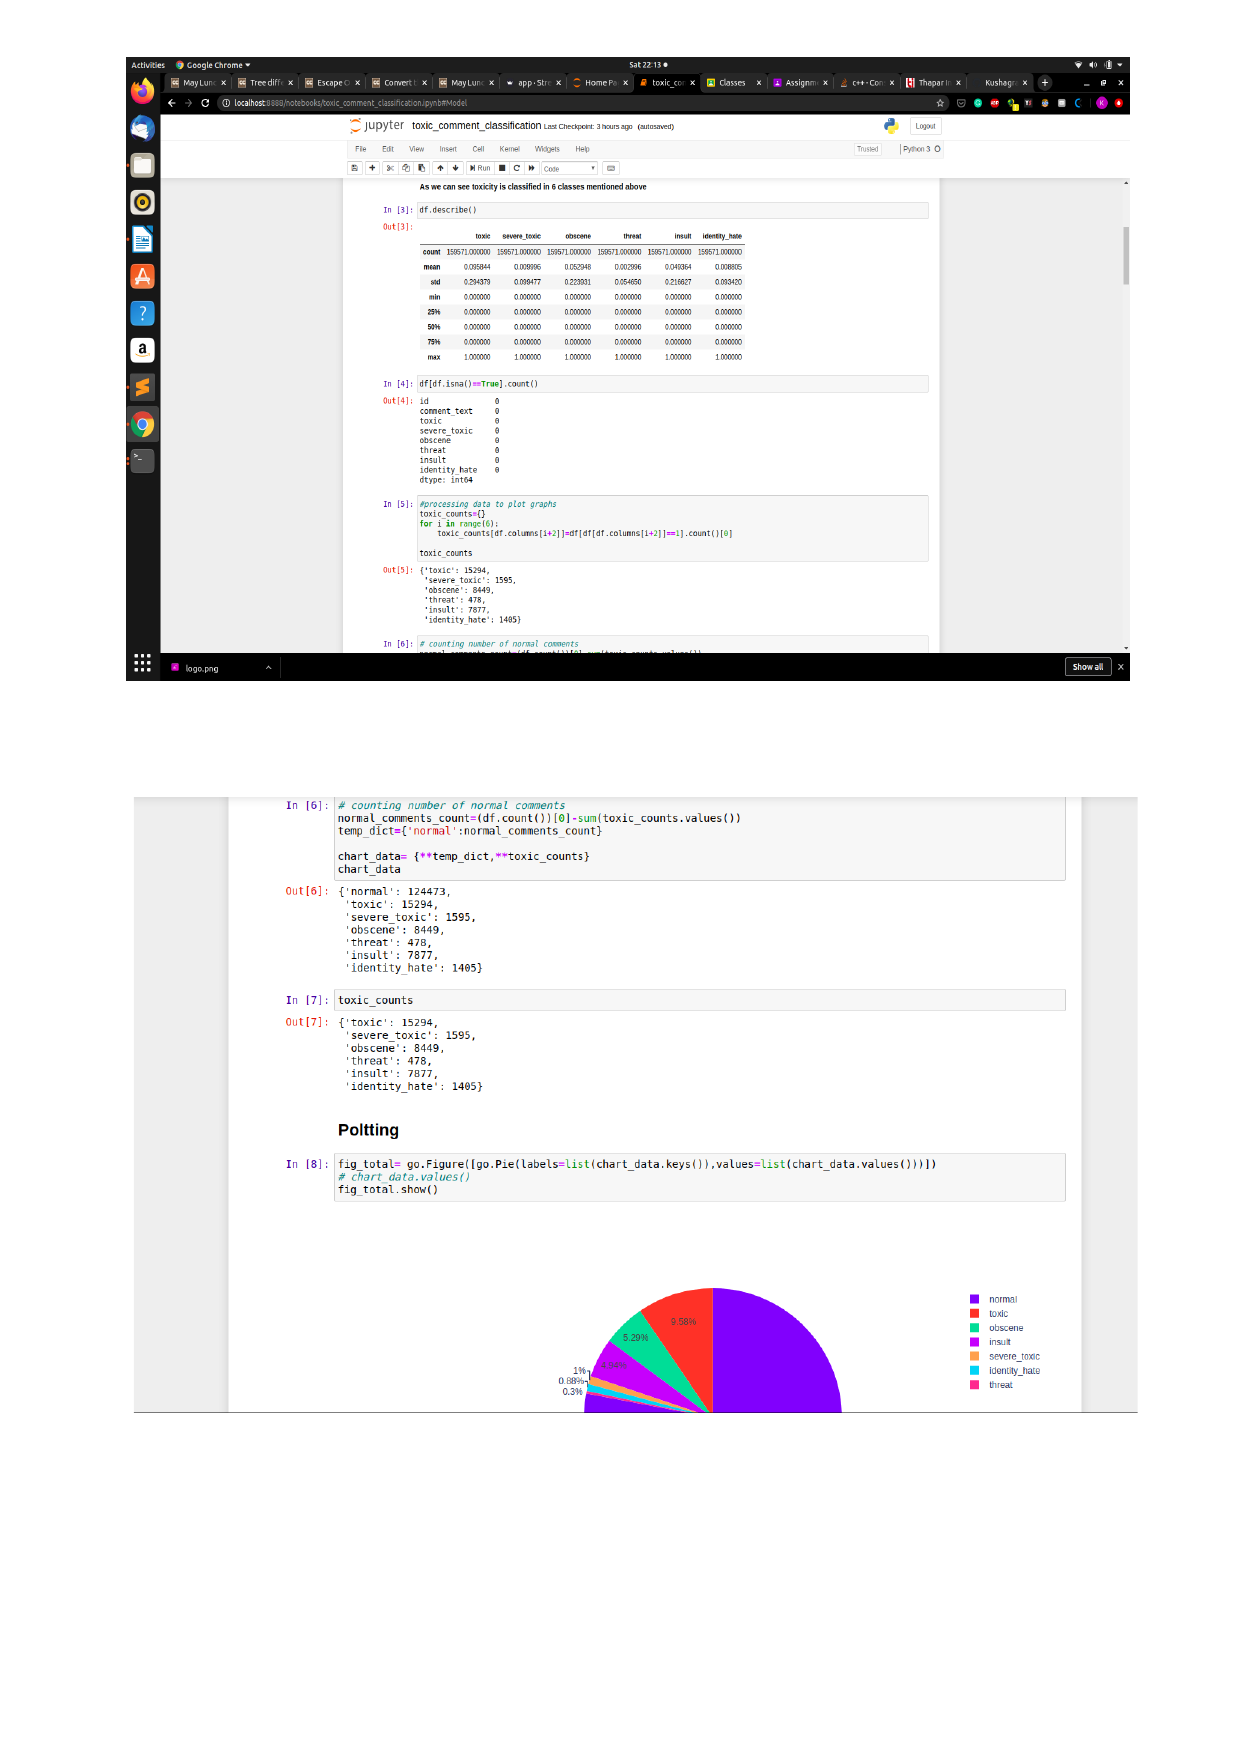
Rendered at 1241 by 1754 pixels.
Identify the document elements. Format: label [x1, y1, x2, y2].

picture [133, 796, 1138, 1413]
picture [126, 57, 1130, 681]
